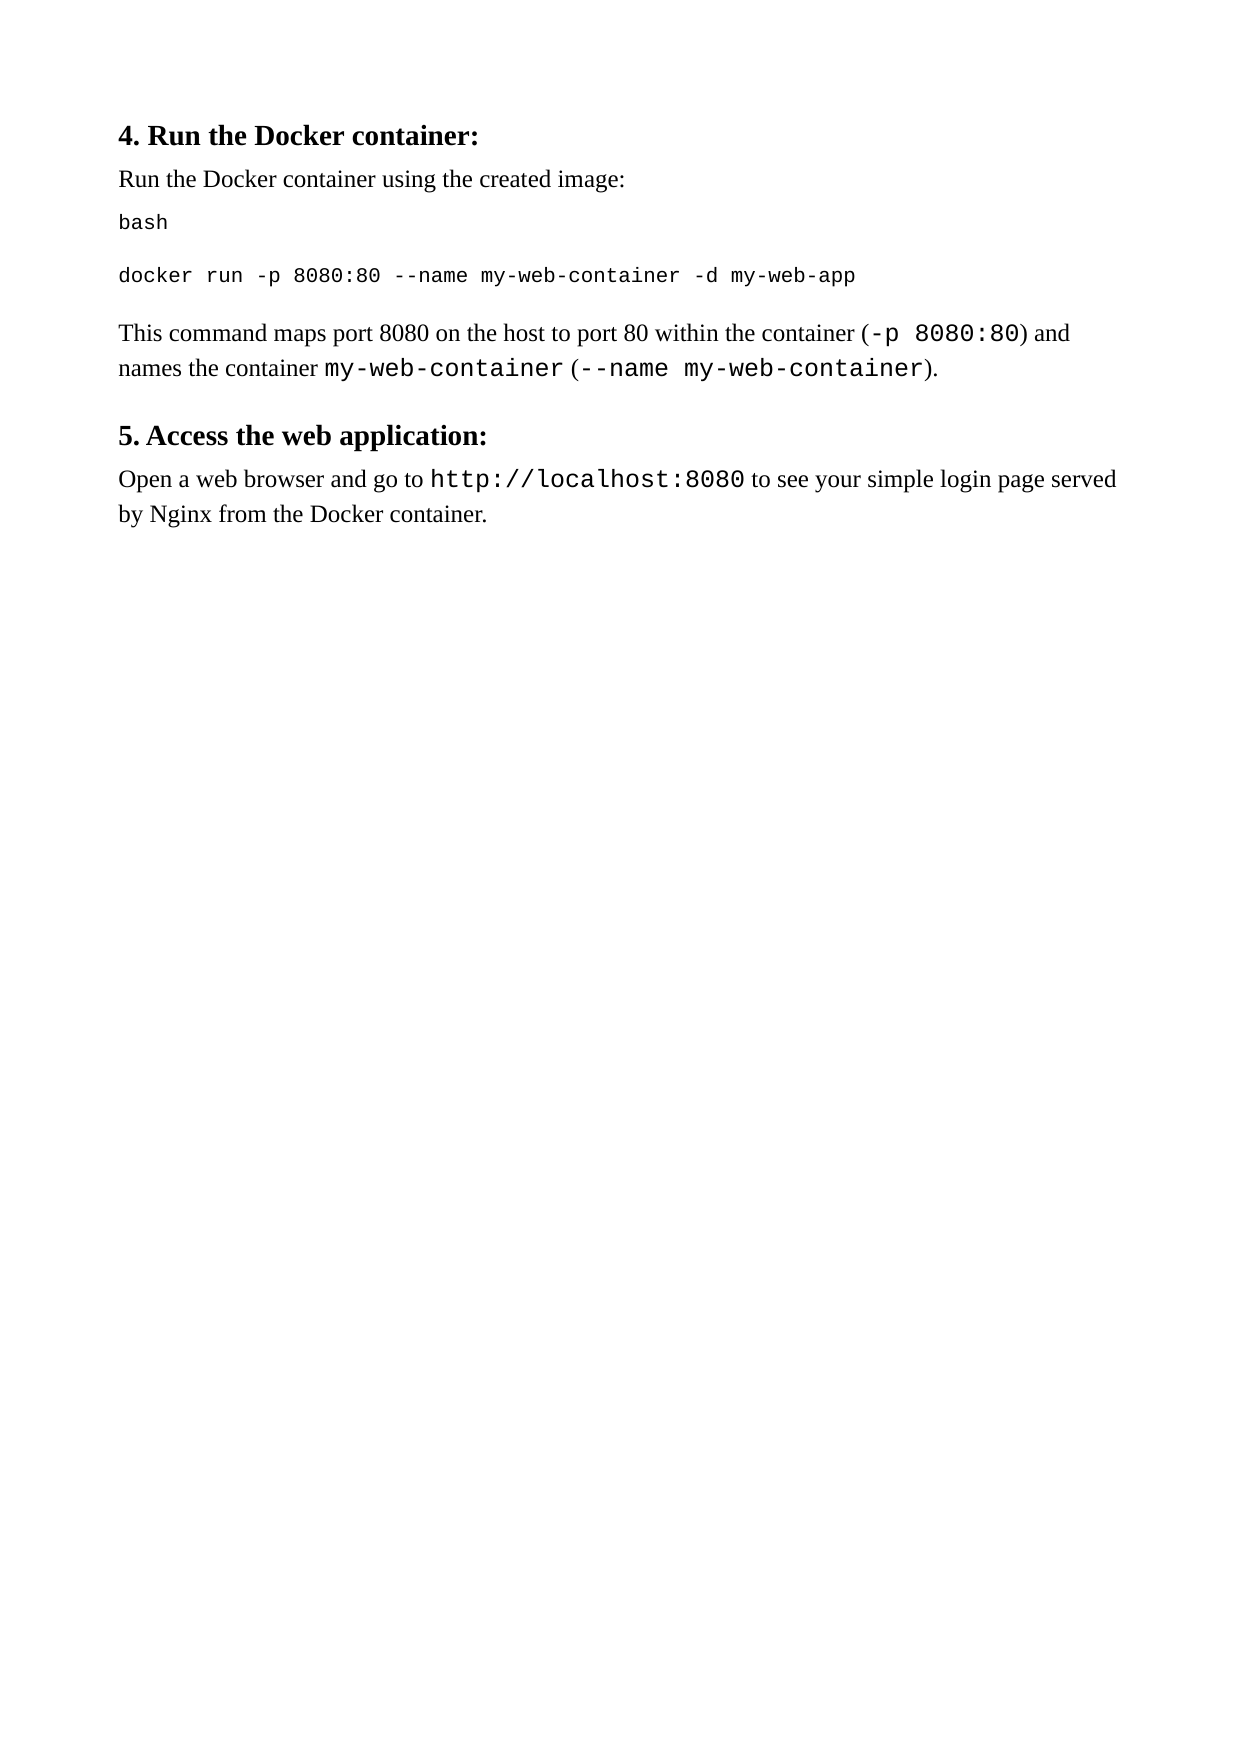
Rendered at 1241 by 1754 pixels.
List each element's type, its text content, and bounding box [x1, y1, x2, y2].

text bash [118, 212, 1122, 235]
text Open a web browser and go to http://localhost:8080 to see your simple login page served by Nginx from the Docker container. [118, 464, 1122, 528]
text This command maps port 8080 on the host to port 80 within the container (-p 8080:80) and names the container my-web-container (--name my-web-container). [118, 318, 1122, 384]
subtitle 5. Access the web application: [118, 418, 1122, 451]
text docker run -p 8080:80 --name my-web-container -d my-web-app [118, 265, 1122, 288]
subtitle 4. Run the Docker container: [118, 118, 1122, 152]
text Run the Docker container using the created image: [118, 164, 1122, 193]
